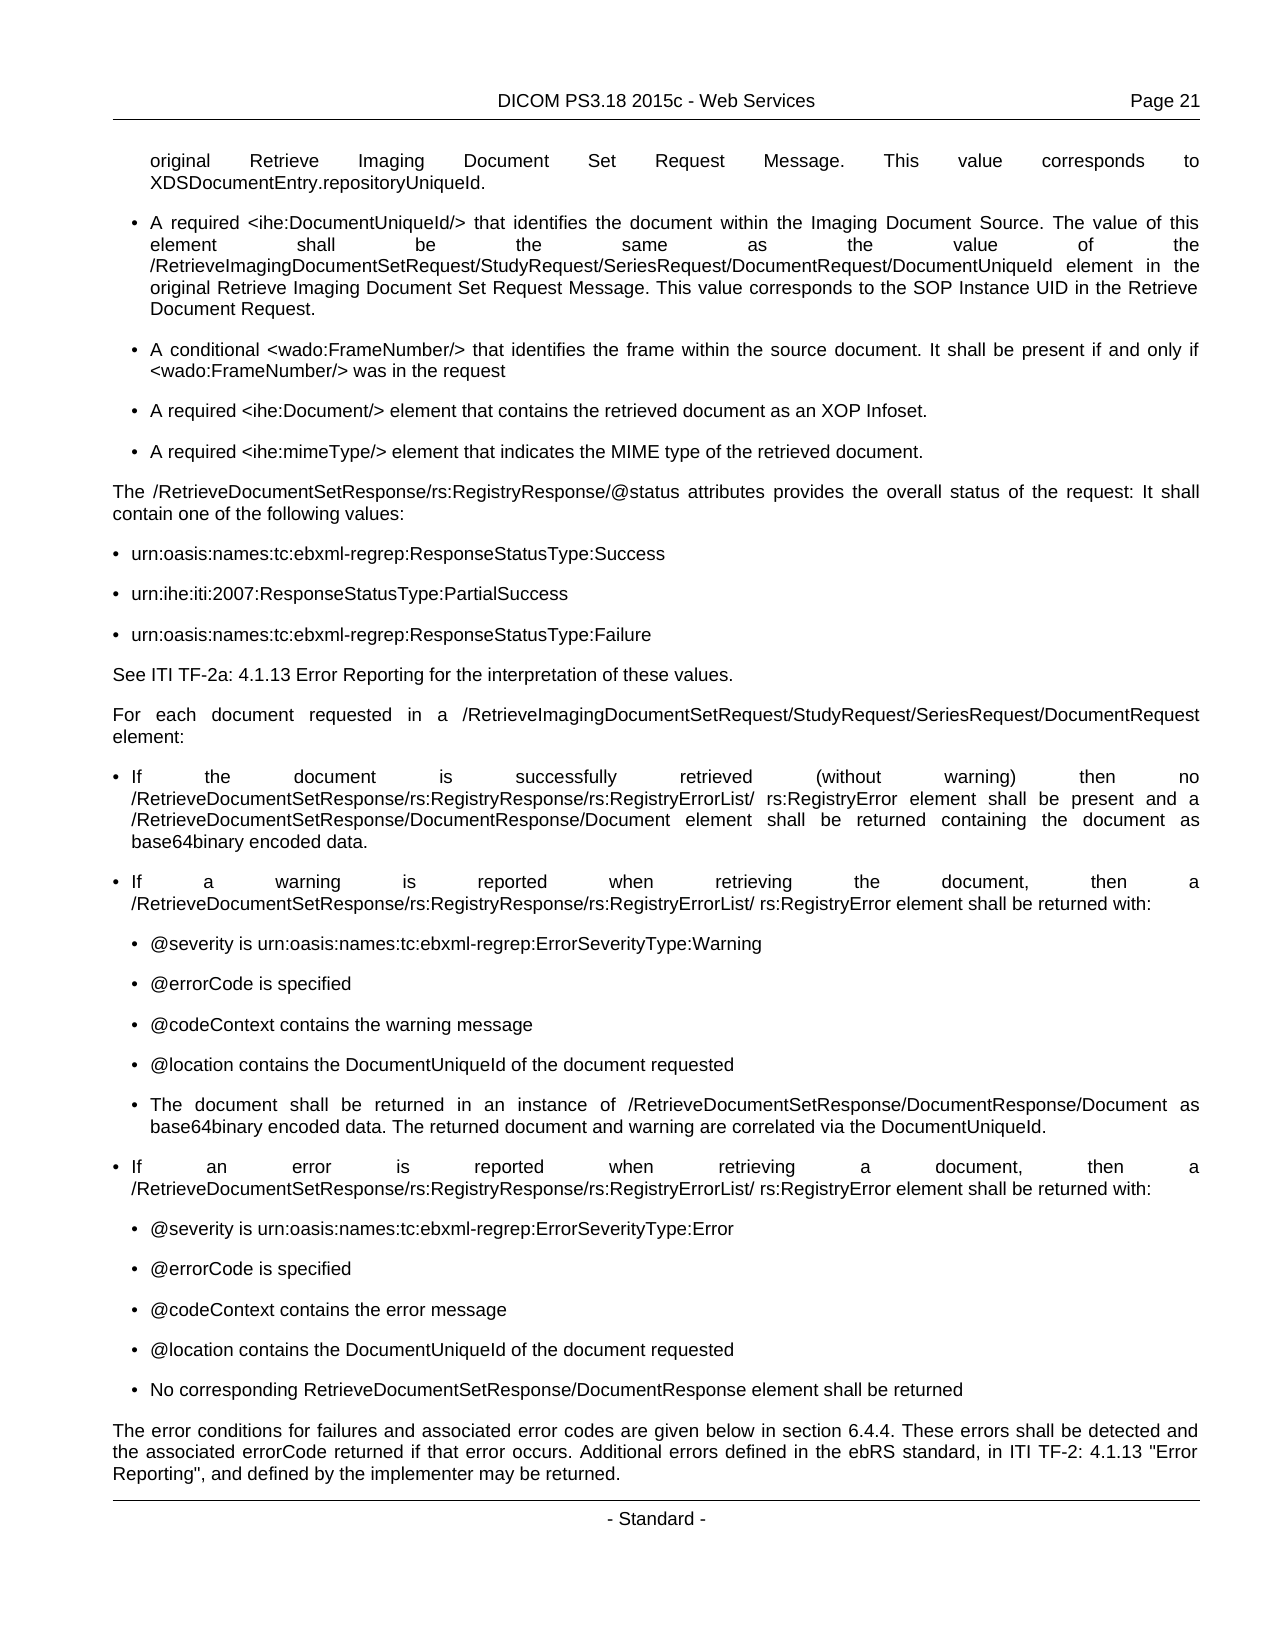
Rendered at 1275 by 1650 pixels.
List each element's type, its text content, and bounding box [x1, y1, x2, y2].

list original Retrieve Imaging Document Set Request Message. This value corresponds to XDSDocumentEntry.repositoryUniqueId. [131, 150, 1200, 193]
list A required <ihe:Document/> element that contains the retrieved document as an XOP Infoset. [131, 400, 1200, 422]
list @errorCode is specified [131, 1258, 1200, 1280]
list The document shall be returned in an instance of /RetrieveDocumentSetResponse/DocumentResponse/Document as base64binary encoded data. The returned document and warning are correlated via the DocumentUniqueId. [131, 1094, 1200, 1137]
text The error conditions for failures and associated error codes are given below in section 6.4.4. These errors shall be detected and the associated errorCode returned if that error occurs. Additional errors defined in the ebRS standard, in ITI TF-2: 4.1.13 "Error Reporting", and defined by the implementer may be returned. [112, 1419, 1200, 1484]
list urn:oasis:names:tc:ebxml-regrep:ResponseStatusType:Failure [112, 623, 1200, 645]
list @codeContext contains the error message [131, 1298, 1200, 1320]
list @location contains the DocumentUniqueId of the document requested [131, 1339, 1200, 1360]
list A conditional <wado:FrameNumber/> that identifies the frame within the source document. It shall be present if and only if <wado:FrameNumber/> was in the request [131, 338, 1200, 382]
list @codeContext contains the warning message [131, 1013, 1200, 1035]
list @severity is urn:oasis:names:tc:ebxml-regrep:ErrorSeverityType:Warning [131, 933, 1200, 954]
list No corresponding RetrieveDocumentSetResponse/DocumentResponse element shall be returned [131, 1379, 1200, 1401]
list @errorCode is specified [131, 973, 1200, 995]
list @severity is urn:oasis:names:tc:ebxml-regrep:ErrorSeverityType:Error [131, 1218, 1200, 1239]
list A required <ihe:mimeType/> element that indicates the MIME type of the retrieved document. [131, 441, 1200, 462]
text For each document requested in a /RetrieveImagingDocumentSetRequest/StudyRequest/SeriesRequest/DocumentRequest element: [112, 704, 1200, 747]
list If an error is reported when retrieving a document, then a /RetrieveDocumentSetResponse/rs:RegistryResponse/rs:RegistryErrorList/ rs:RegistryError element shall be returned with: [112, 1156, 1200, 1199]
text See ITI TF-2a: 4.1.13 Error Reporting for the interpretation of these values. [112, 664, 1200, 685]
text The /RetrieveDocumentSetResponse/rs:RegistryResponse/@status attributes provides the overall status of the request: It shall contain one of the following values: [112, 481, 1200, 524]
list If a warning is reported when retrieving the document, then a /RetrieveDocumentSetResponse/rs:RegistryResponse/rs:RegistryErrorList/ rs:RegistryError element shall be returned with: [112, 871, 1200, 914]
list A required <ihe:DocumentUniqueId/> that identifies the document within the Imaging Document Source. The value of this element shall be the same as the value of the /RetrieveImagingDocumentSetRequest/StudyRequest/SeriesRequest/DocumentRequest/DocumentUniqueId element in the original Retrieve Imaging Document Set Request Message. This value corresponds to the SOP Instance UID in the Retrieve Document Request. [131, 212, 1200, 320]
list urn:oasis:names:tc:ebxml-regrep:ResponseStatusType:Success [112, 543, 1200, 564]
list @location contains the DocumentUniqueId of the document requested [131, 1054, 1200, 1075]
list urn:ihe:iti:2007:ResponseStatusType:PartialSuccess [112, 583, 1200, 605]
list If the document is successfully retrieved (without warning) then no /RetrieveDocumentSetResponse/rs:RegistryResponse/rs:RegistryErrorList/ rs:RegistryError element shall be present and a /RetrieveDocumentSetResponse/DocumentResponse/Document element shall be returned containing the document as base64binary encoded data. [112, 766, 1200, 852]
